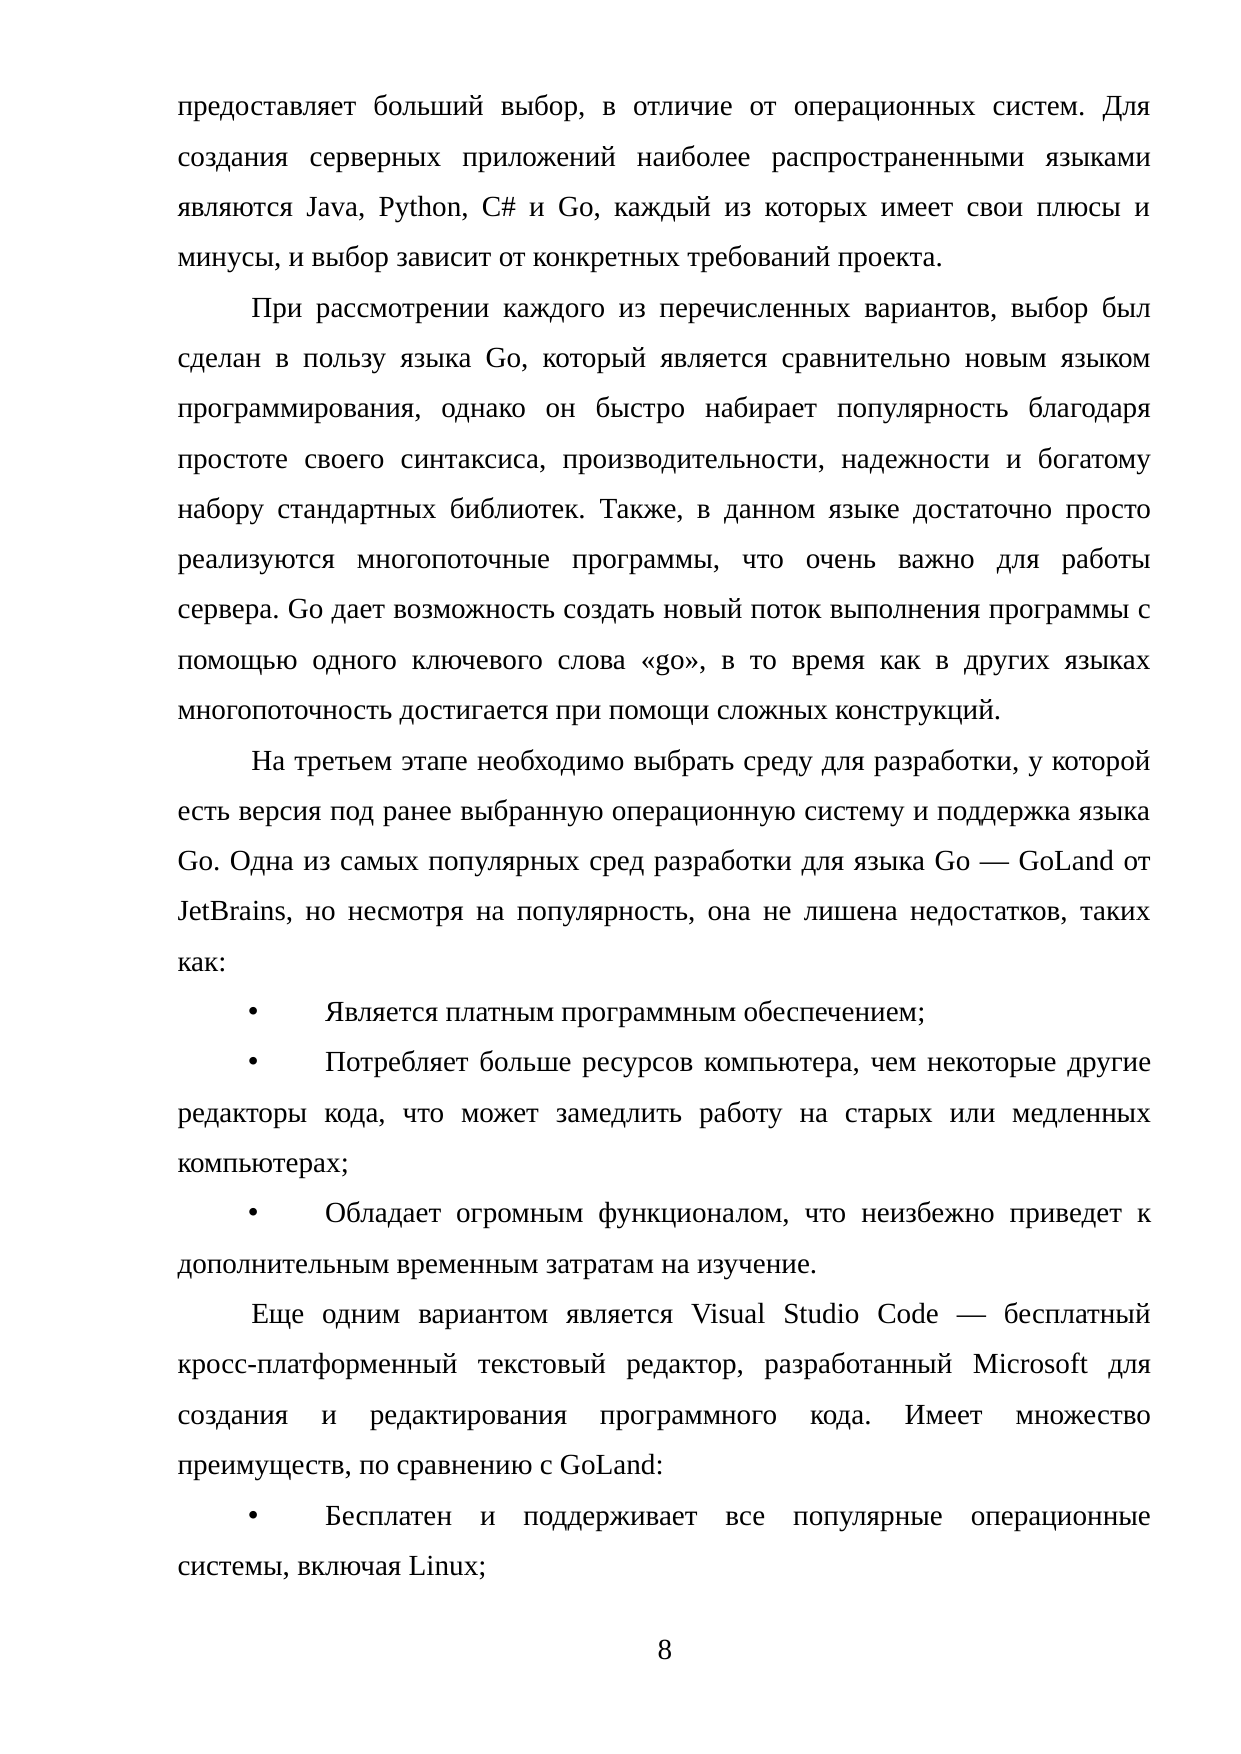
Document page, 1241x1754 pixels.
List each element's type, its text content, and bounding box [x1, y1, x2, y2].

text предоставляет больший выбор, в отличие от операционных систем. Для создания серверных приложений наиболее распространенными языками являются Java, Python, C# и Go, каждый из которых имеет свои плюсы и минусы, и выбор зависит от конкретных требований проекта. [177, 88, 1152, 273]
text На третьем этапе необходимо выбрать среду для разработки, у которой есть версия под ранее выбранную операционную систему и поддержка языка Go. Одна из самых популярных сред разработки для языка Go — GoLand от JetBrains, но несмотря на популярность, она не лишена недостатков, таких как: [177, 743, 1152, 977]
list Потребляет больше ресурсов компьютера, чем некоторые другие редакторы кода, что может замедлить работу на старых или медленных компьютерах; [177, 1044, 1152, 1179]
list Обладает огромным функционалом, что неизбежно приведет к дополнительным временным затратам на изучение. [177, 1196, 1152, 1279]
list Бесплатен и поддерживает все популярные операционные системы, включая Linux; [177, 1498, 1152, 1582]
list Является платным программным обеспечением; [177, 994, 1152, 1028]
text При рассмотрении каждого из перечисленных вариантов, выбор был сделан в пользу языка Go, который является сравнительно новым языком программирования, однако он быстро набирает популярность благодаря простоте своего синтаксиса, производительности, надежности и богатому набору стандартных библиотек. Также, в данном языке достаточно просто реализуются многопоточные программы, что очень важно для работы сервера. Go дает возможность создать новый поток выполнения программы с помощью одного ключевого слова «go», в то время как в других языках многопоточность достигается при помощи сложных конструкций. [177, 290, 1152, 726]
text Еще одним вариантом является Visual Studio Code — бесплатный кросс-платформенный текстовый редактор, разработанный Microsoft для создания и редактирования программного кода. Имеет множество преимуществ, по сравнению с GoLand: [177, 1296, 1152, 1481]
